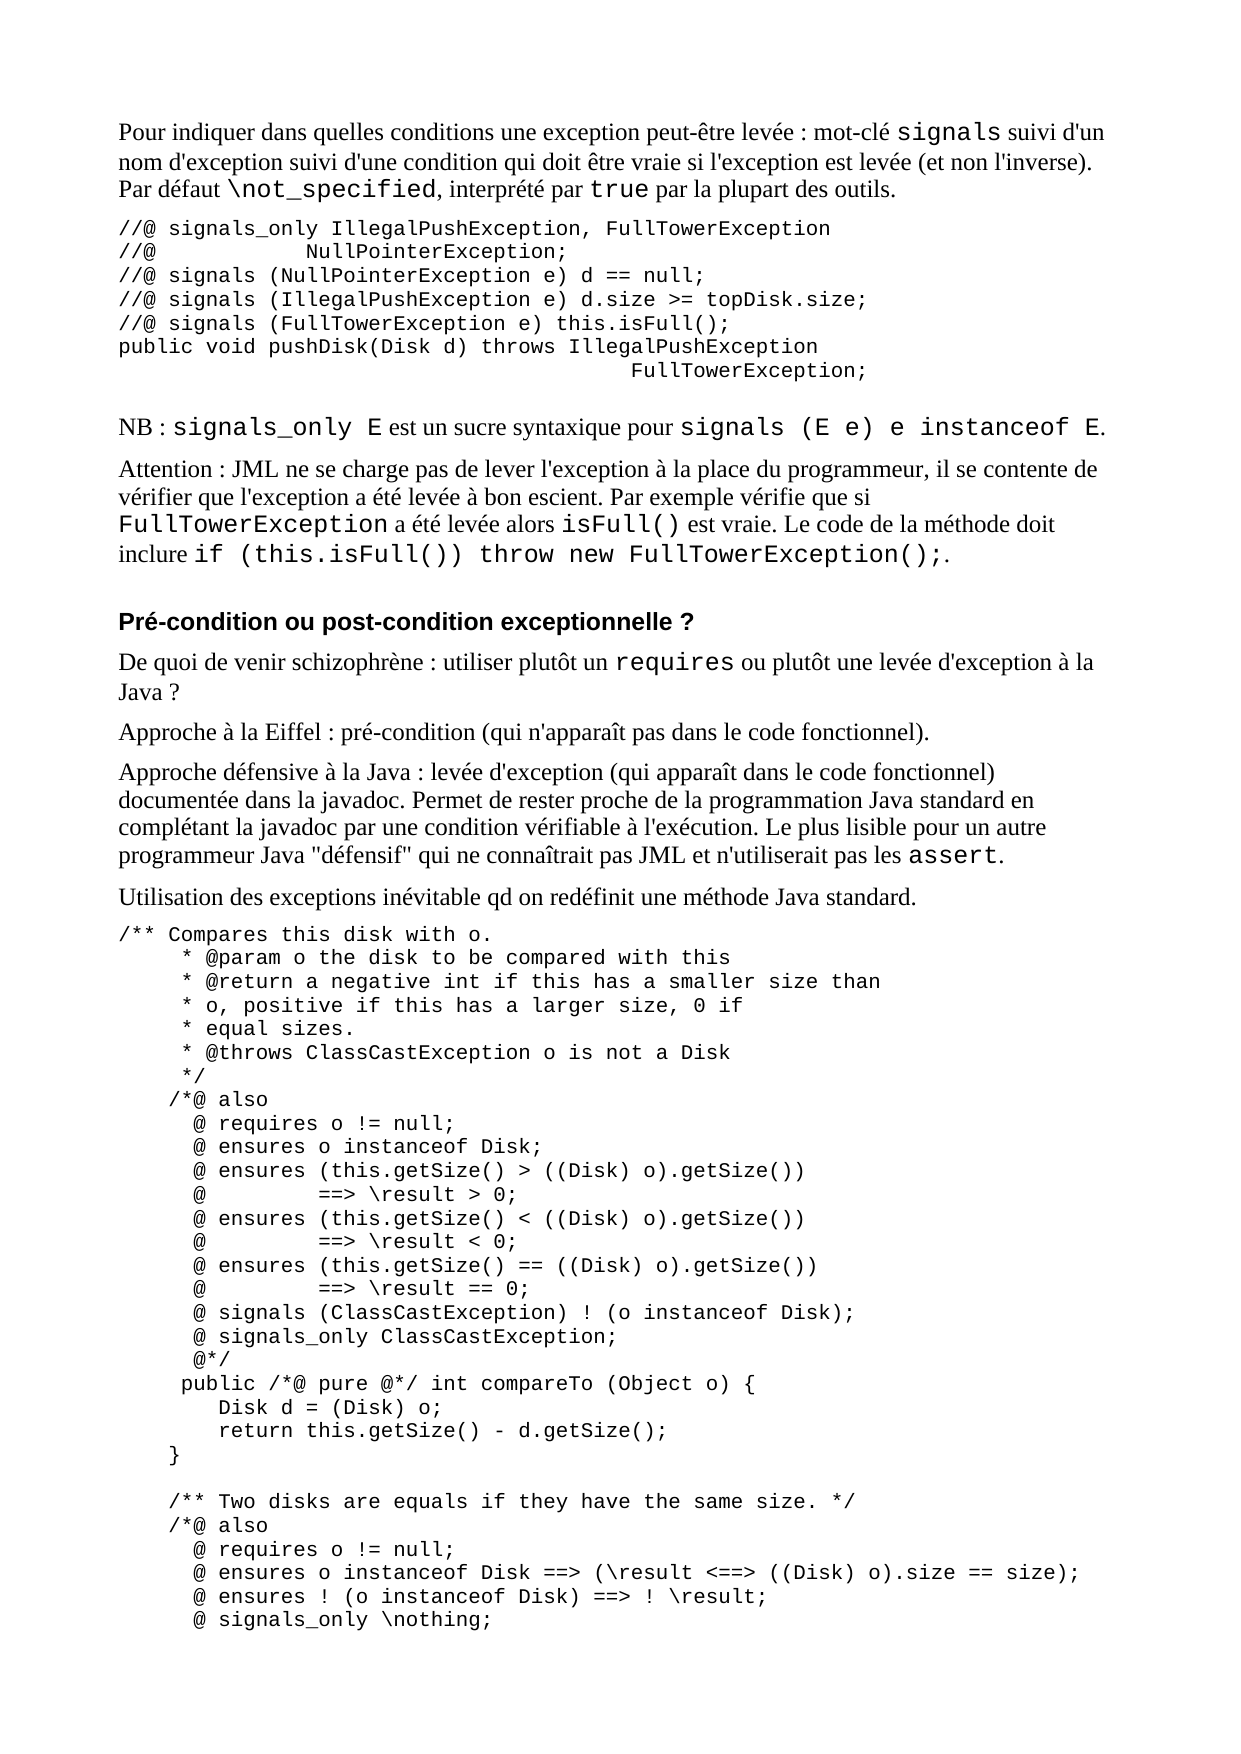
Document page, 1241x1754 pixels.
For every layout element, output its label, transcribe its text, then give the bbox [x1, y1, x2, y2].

text * @param o the disk to be compared with this [118, 947, 1122, 971]
text Pour indiquer dans quelles conditions une exception peut-être levée : mot-clé signals suivi d'un nom d'exception suivi d'une condition qui doit être vraie si l'exception est levée (et non l'inverse). Par défaut \not_specified, interprété par true par la plupart des outils. [118, 118, 1122, 205]
text @ signals (ClassCastException) ! (o instanceof Disk); [118, 1302, 1122, 1326]
text //@ signals (IllegalPushException e) d.size >= topDisk.size; [118, 289, 1122, 312]
text * o, positive if this has a larger size, 0 if [118, 995, 1122, 1018]
text @ ==> \result < 0; [118, 1231, 1122, 1255]
text */ [118, 1066, 1122, 1089]
text @ ==> \result > 0; [118, 1184, 1122, 1207]
text //@ signals (FullTowerException e) this.isFull(); [118, 312, 1122, 336]
text FullTowerException; [118, 360, 1122, 383]
text public /*@ pure @*/ int compareTo (Object o) { [118, 1373, 1122, 1397]
text public void pushDisk(Disk d) throws IllegalPushException [118, 336, 1122, 360]
text @ requires o != null; [118, 1113, 1122, 1137]
text * @return a negative int if this has a smaller size than [118, 971, 1122, 995]
text @ ensures (this.getSize() > ((Disk) o).getSize()) [118, 1160, 1122, 1184]
text Disk d = (Disk) o; [118, 1397, 1122, 1420]
text * equal sizes. [118, 1018, 1122, 1042]
text * @throws ClassCastException o is not a Disk [118, 1042, 1122, 1066]
text /** Compares this disk with o. [118, 924, 1122, 947]
text Utilisation des exceptions inévitable qd on redéfinit une méthode Java standard. [118, 883, 1122, 911]
text @ ensures (this.getSize() < ((Disk) o).getSize()) [118, 1207, 1122, 1231]
text //@ signals (NullPointerException e) d == null; [118, 265, 1122, 289]
text @ ensures o instanceof Disk ==> (\result <==> ((Disk) o).size == size); [118, 1562, 1122, 1586]
text Approche défensive à la Java : levée d'exception (qui apparaît dans le code fonctionnel) documentée dans la javadoc. Permet de rester proche de la programmation Java standard en complétant la javadoc par une condition vérifiable à l'exécution. Le plus lisible pour un autre programmeur Java "défensif" qui ne connaîtrait pas JML et n'utiliserait pas les assert. [118, 758, 1122, 871]
text @ ensures (this.getSize() == ((Disk) o).getSize()) [118, 1255, 1122, 1278]
text NB : signals_only E est un sucre syntaxique pour signals (E e) e instanceof E. [118, 413, 1122, 443]
text /** Two disks are equals if they have the same size. */ [118, 1491, 1122, 1515]
text /*@ also [118, 1515, 1122, 1538]
text @*/ [118, 1349, 1122, 1373]
text Attention : JML ne se charge pas de lever l'exception à la place du programmeur, il se contente de vérifier que l'exception a été levée à bon escient. Par exemple vérifie que si FullTowerException a été levée alors isFull() est vraie. Le code de la méthode doit inclure if (this.isFull()) throw new FullTowerException();. [118, 455, 1122, 570]
text return this.getSize() - d.getSize(); [118, 1420, 1122, 1444]
text @ requires o != null; [118, 1538, 1122, 1562]
text @ signals_only \nothing; [118, 1609, 1122, 1633]
text @ ==> \result == 0; [118, 1278, 1122, 1302]
text @ signals_only ClassCastException; [118, 1326, 1122, 1349]
text De quoi de venir schizophrène : utiliser plutôt un requires ou plutôt une levée d'exception à la Java ? [118, 648, 1122, 705]
text //@ NullPointerException; [118, 242, 1122, 265]
text Approche à la Eiffel : pré-condition (qui n'apparaît pas dans le code fonctionnel). [118, 718, 1122, 746]
text //@ signals_only IllegalPushException, FullTowerException [118, 218, 1122, 242]
text } [118, 1444, 1122, 1468]
text @ ensures o instanceof Disk; [118, 1137, 1122, 1160]
text /*@ also [118, 1089, 1122, 1113]
subtitle Pré-condition ou post-condition exceptionnelle ? [118, 608, 1122, 635]
text @ ensures ! (o instanceof Disk) ==> ! \result; [118, 1586, 1122, 1609]
